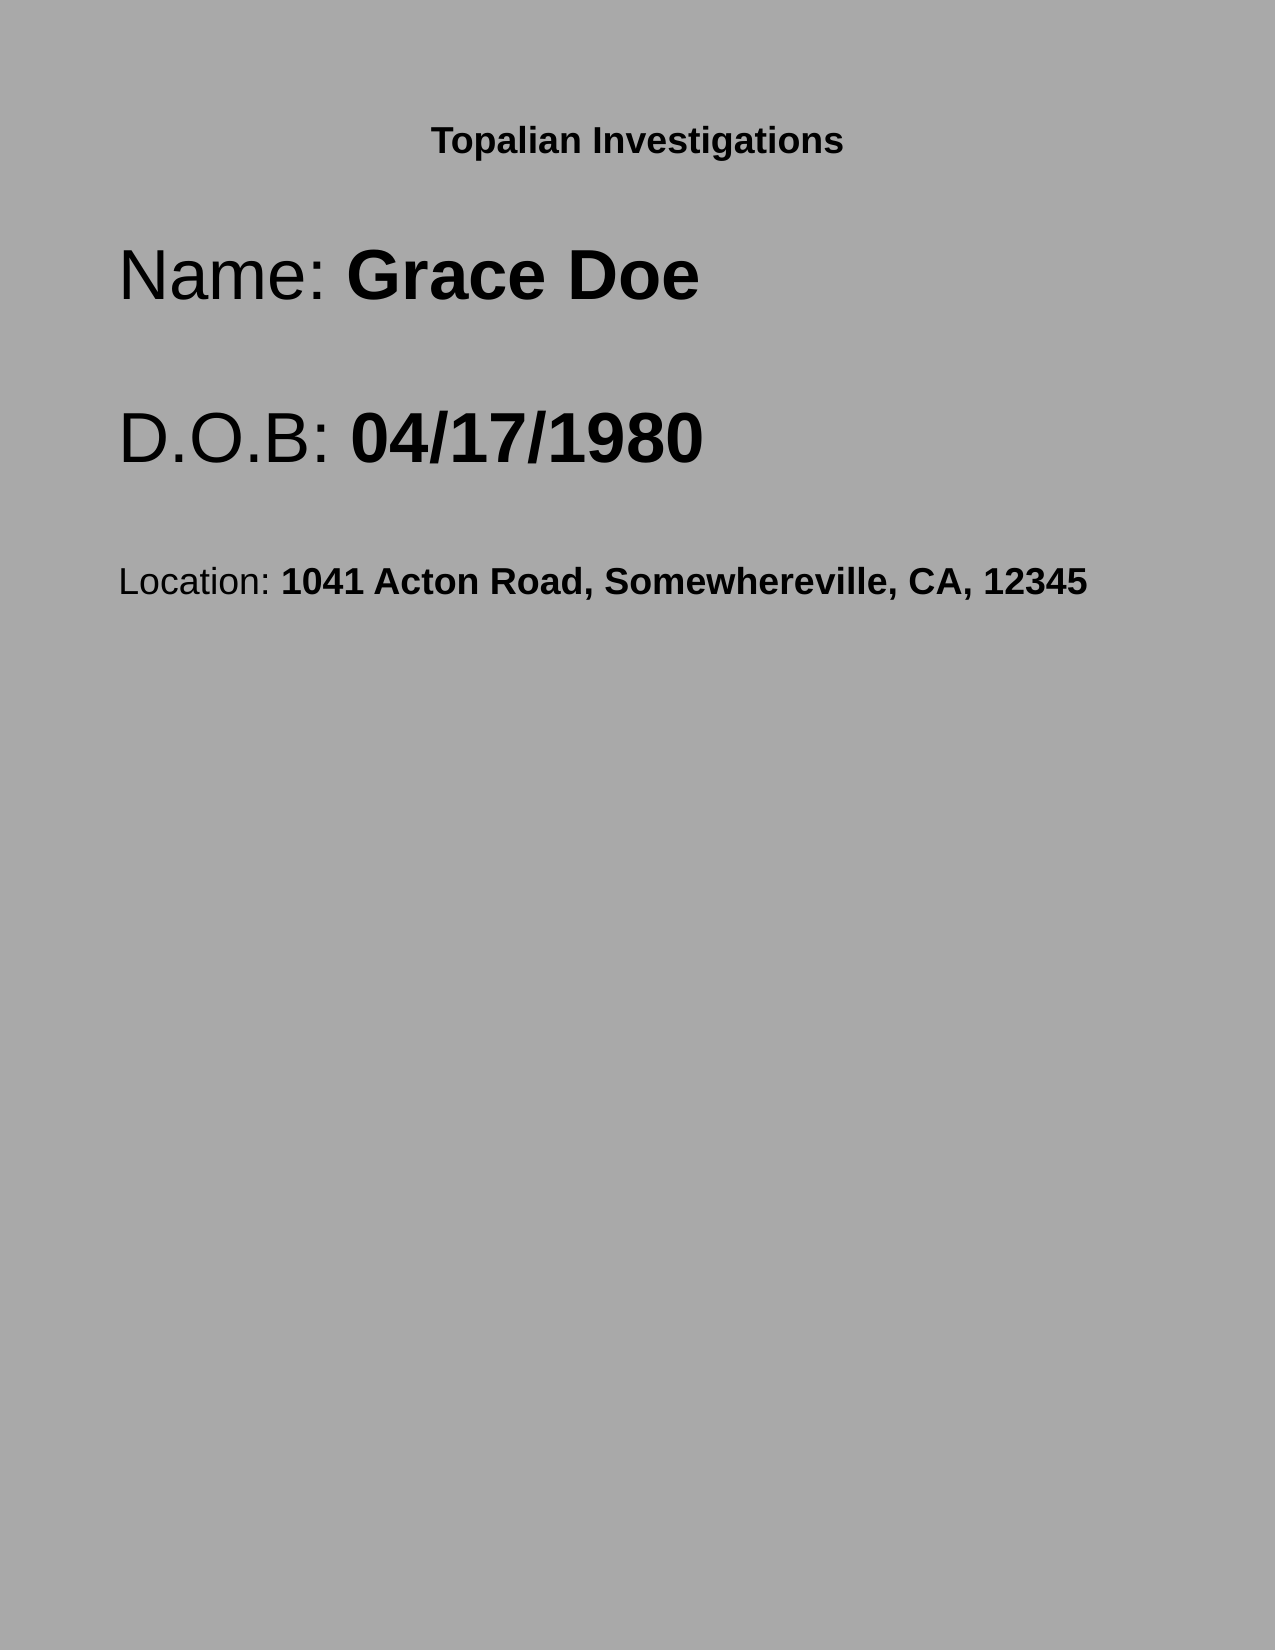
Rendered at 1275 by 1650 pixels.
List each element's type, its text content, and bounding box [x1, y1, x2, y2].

text D.O.B: 04/17/1980 [118, 396, 1157, 477]
text Location: 1041 Acton Road, Somewhereville, CA, 12345 [118, 559, 1157, 602]
text Topalian Investigations [118, 118, 1157, 161]
text Name: Grace Doe [118, 233, 1157, 314]
